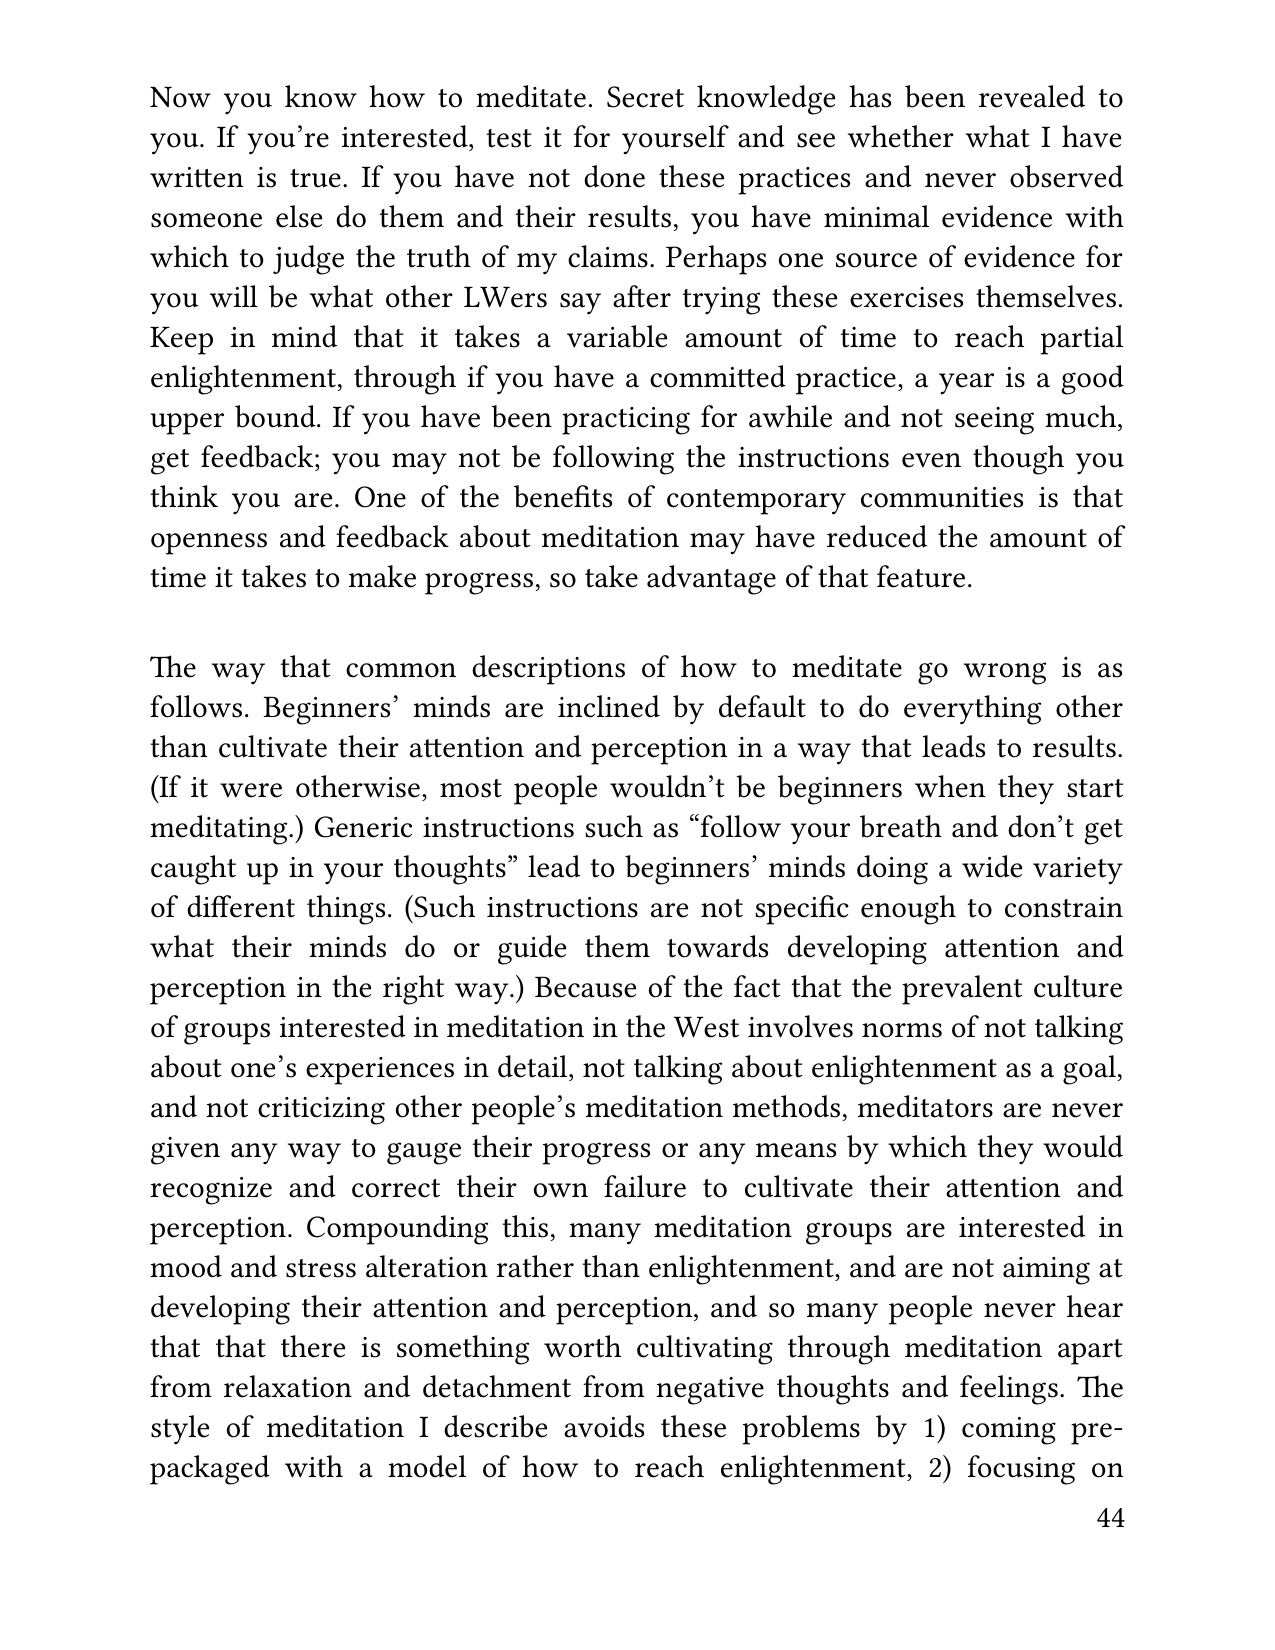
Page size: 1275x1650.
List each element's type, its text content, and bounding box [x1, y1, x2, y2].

text The way that common descriptions of how to meditate go wrong is as follows. Beginners’ minds are inclined by default to do everything other than cultivate their attention and perception in a way that leads to results. (If it were otherwise, most people wouldn’t be beginners when they start meditating.) Generic instructions such as “follow your breath and don’t get caught up in your thoughts” lead to beginners’ minds doing a wide variety of different things. (Such instructions are not specific enough to constrain what their minds do or guide them towards developing attention and perception in the right way.) Because of the fact that the prevalent culture of groups interested in meditation in the West involves norms of not talking about one’s experiences in detail, not talking about enlightenment as a goal, and not criticizing other people’s meditation methods, meditators are never given any way to gauge their progress or any means by which they would recognize and correct their own failure to cultivate their attention and perception. Compounding this, many meditation groups are interested in mood and stress alteration rather than enlightenment, and are not aiming at developing their attention and perception, and so many people never hear that that there is something worth cultivating through meditation apart from relaxation and detachment from negative thoughts and feelings. The style of meditation I describe avoids these problems by 1) coming pre-packaged with a model of how to reach enlightenment, 2) focusing on [150, 645, 1125, 1485]
text Now you know how to meditate. Secret knowledge has been revealed to you. If you’re interested, test it for yourself and see whether what I have written is true. If you have not done these practices and never observed someone else do them and their results, you have minimal evidence with which to judge the truth of my claims. Perhaps one source of evidence for you will be what other LWers say after trying these exercises themselves. Keep in mind that it takes a variable amount of time to reach partial enlightenment, through if you have a committed practice, a year is a good upper bound. If you have been practicing for awhile and not seeing much, get feedback; you may not be following the instructions even though you think you are. One of the benefits of contemporary communities is that openness and feedback about meditation may have reduced the amount of time it takes to make progress, so take advantage of that feature. [150, 75, 1125, 595]
